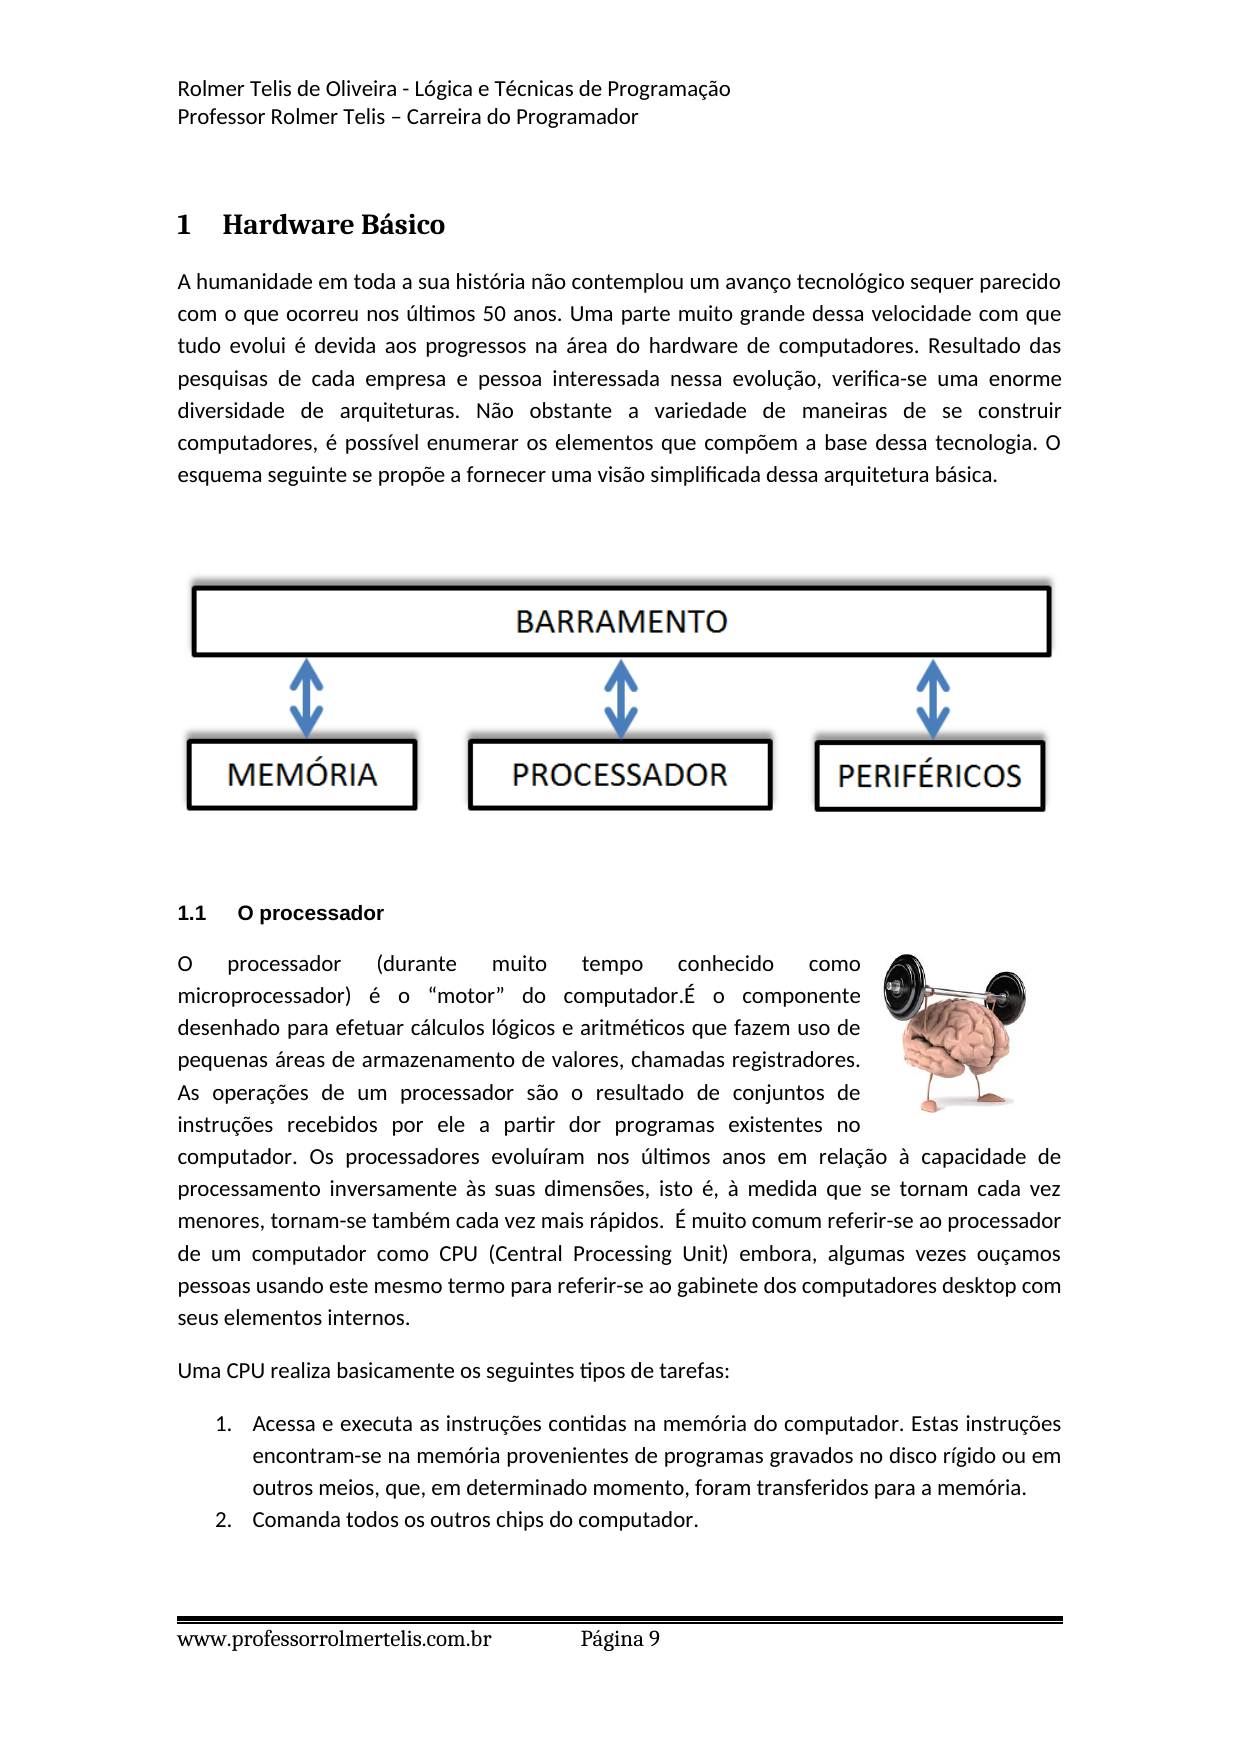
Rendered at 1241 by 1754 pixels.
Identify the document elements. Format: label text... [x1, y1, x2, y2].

list Acessa e executa as instruções contidas na memória do computador. Estas instruções encontram-se na memória provenientes de programas gravados no disco rígido ou em outros meios, que, em determinado momento, foram transferidos para a memória. [215, 1409, 1063, 1501]
subtitle O processador [177, 901, 1063, 924]
subtitle Hardware Básico [177, 208, 1063, 241]
picture [177, 566, 1063, 823]
picture [880, 953, 1030, 1115]
text Uma CPU realiza basicamente os seguintes tipos de tarefas: [177, 1356, 1063, 1384]
text A humanidade em toda a sua história não contemplou um avanço tecnológico sequer parecido com o que ocorreu nos últimos 50 anos. Uma parte muito grande dessa velocidade com que tudo evolui é devida aos progressos na área do hardware de computadores. Resultado das pesquisas de cada empresa e pessoa interessada nessa evolução, verifica-se uma enorme diversidade de arquiteturas. Não obstante a variedade de maneiras de se construir computadores, é possível enumerar os elementos que compõem a base dessa tecnologia. O esquema seguinte se propõe a fornecer uma visão simplificada dessa arquitetura básica. [177, 267, 1063, 488]
list Comanda todos os outros chips do computador. [215, 1506, 1063, 1534]
text O processador (durante muito tempo conhecido como microprocessador) é o “motor” do computador.É o componente desenhado para efetuar cálculos lógicos e aritméticos que fazem uso de pequenas áreas de armazenamento de valores, chamadas registradores. As operações de um processador são o resultado de conjuntos de instruções recebidos por ele a partir dor programas existentes no computador. Os processadores evoluíram nos últimos anos em relação à capacidade de processamento inversamente às suas dimensões, isto é, à medida que se tornam cada vez menores, tornam-se também cada vez mais rápidos. É muito comum referir-se ao processador de um computador como CPU (Central Processing Unit) embora, algumas vezes ouçamos pessoas usando este mesmo termo para referir-se ao gabinete dos computadores desktop com seus elementos internos. [177, 949, 1063, 1331]
